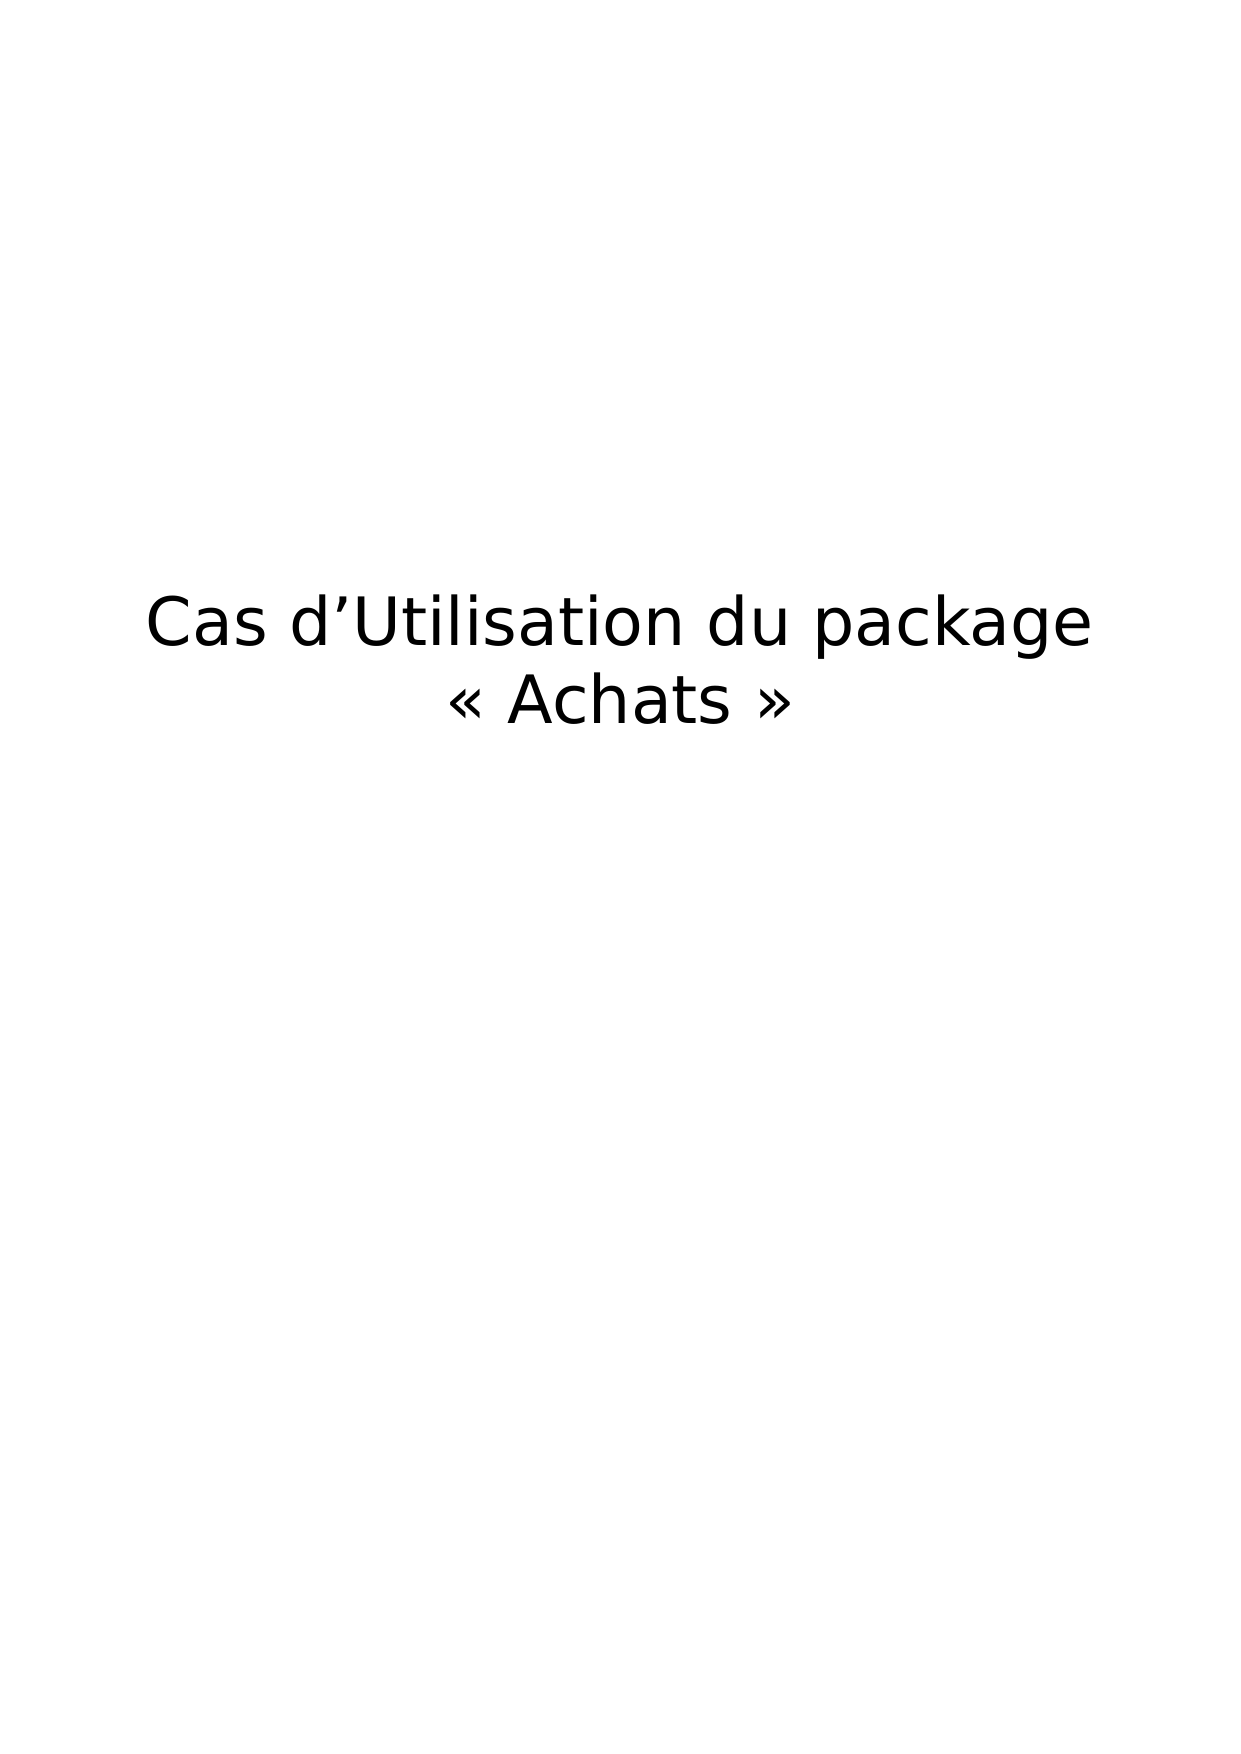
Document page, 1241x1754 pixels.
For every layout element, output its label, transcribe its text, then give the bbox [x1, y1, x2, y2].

text Cas d’Utilisation du package [118, 584, 1122, 661]
text « Achats » [118, 661, 1122, 739]
